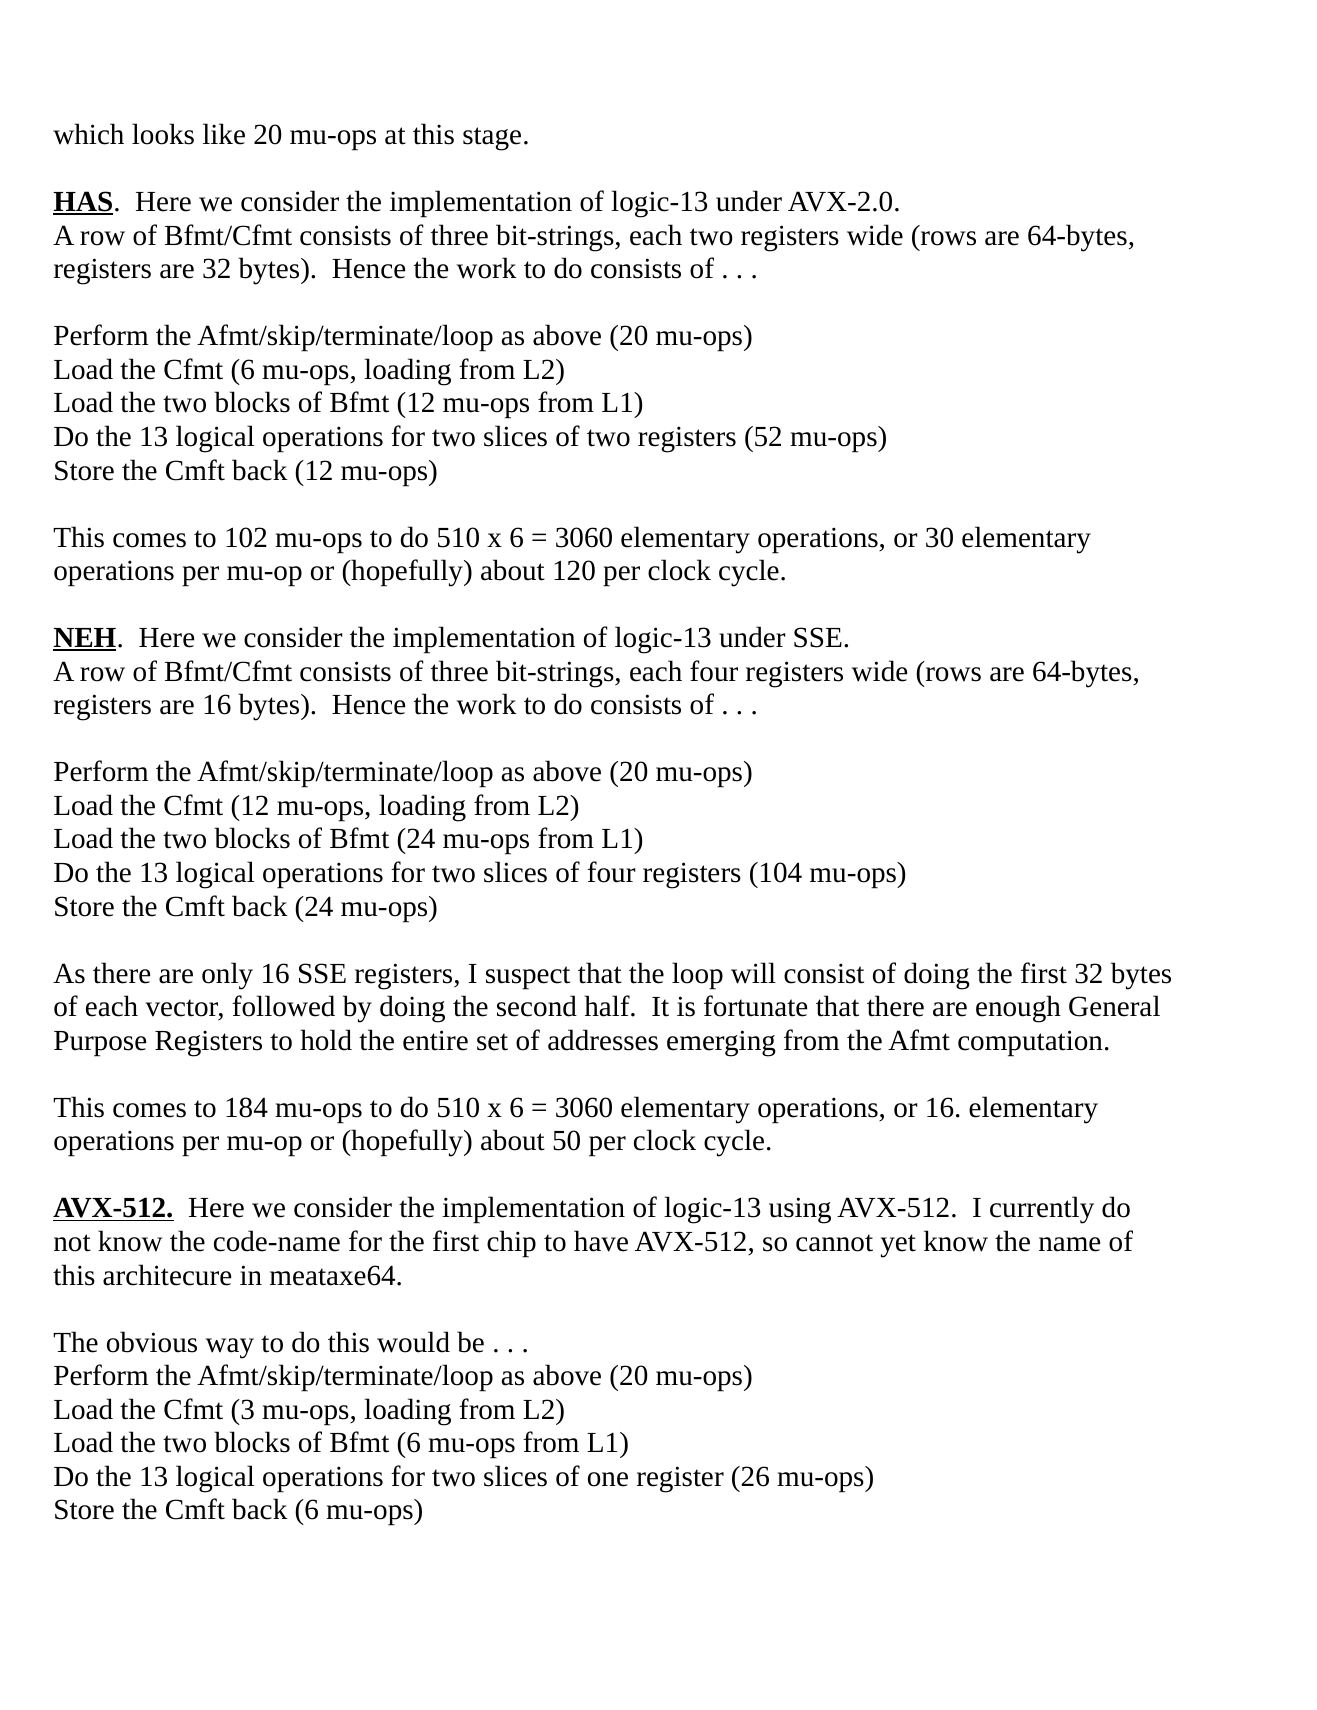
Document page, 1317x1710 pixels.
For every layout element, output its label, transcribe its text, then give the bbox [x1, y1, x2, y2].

text AVX-512. Here we consider the implementation of logic-13 using AVX-512. I currently do not know the code-name for the first chip to have AVX-512, so cannot yet know the name of this architecure in meataxe64. [53, 1191, 1174, 1291]
text A row of Bfmt/Cfmt consists of three bit-strings, each four registers wide (rows are 64-bytes, registers are 16 bytes). Hence the work to do consists of . . . [53, 654, 1174, 721]
text NEH. Here we consider the implementation of logic-13 under SSE. [53, 620, 1174, 654]
text Do the 13 logical operations for two slices of four registers (104 mu-ops) [53, 855, 1174, 889]
text Store the Cmft back (12 mu-ops) [53, 453, 1174, 486]
text A row of Bfmt/Cfmt consists of three bit-strings, each two registers wide (rows are 64-bytes, registers are 32 bytes). Hence the work to do consists of . . . [53, 218, 1174, 285]
text HAS. Here we consider the implementation of logic-13 under AVX-2.0. [53, 184, 1174, 218]
text Do the 13 logical operations for two slices of one register (26 mu-ops) [53, 1459, 1174, 1492]
text Store the Cmft back (6 mu-ops) [53, 1492, 1174, 1526]
text Load the Cfmt (12 mu-ops, loading from L2) [53, 788, 1174, 822]
text Store the Cmft back (24 mu-ops) [53, 889, 1174, 922]
text As there are only 16 SSE registers, I suspect that the loop will consist of doing the first 32 bytes of each vector, followed by doing the second half. It is fortunate that there are enough General Purpose Registers to hold the entire set of addresses emerging from the Afmt computation. [53, 956, 1174, 1056]
text Load the two blocks of Bfmt (6 mu-ops from L1) [53, 1425, 1174, 1459]
text Load the Cfmt (6 mu-ops, loading from L2) [53, 352, 1174, 386]
text Perform the Afmt/skip/terminate/loop as above (20 mu-ops) [53, 754, 1174, 788]
text This comes to 184 mu-ops to do 510 x 6 = 3060 elementary operations, or 16. elementary operations per mu-op or (hopefully) about 50 per clock cycle. [53, 1090, 1174, 1157]
text Perform the Afmt/skip/terminate/loop as above (20 mu-ops) [53, 318, 1174, 352]
text The obvious way to do this would be . . . [53, 1325, 1174, 1358]
text Perform the Afmt/skip/terminate/loop as above (20 mu-ops) [53, 1358, 1174, 1392]
text Load the two blocks of Bfmt (24 mu-ops from L1) [53, 822, 1174, 855]
text which looks like 20 mu-ops at this stage. [53, 117, 1174, 151]
text Load the Cfmt (3 mu-ops, loading from L2) [53, 1392, 1174, 1425]
text This comes to 102 mu-ops to do 510 x 6 = 3060 elementary operations, or 30 elementary operations per mu-op or (hopefully) about 120 per clock cycle. [53, 520, 1174, 587]
text Load the two blocks of Bfmt (12 mu-ops from L1) [53, 386, 1174, 419]
text Do the 13 logical operations for two slices of two registers (52 mu-ops) [53, 419, 1174, 453]
